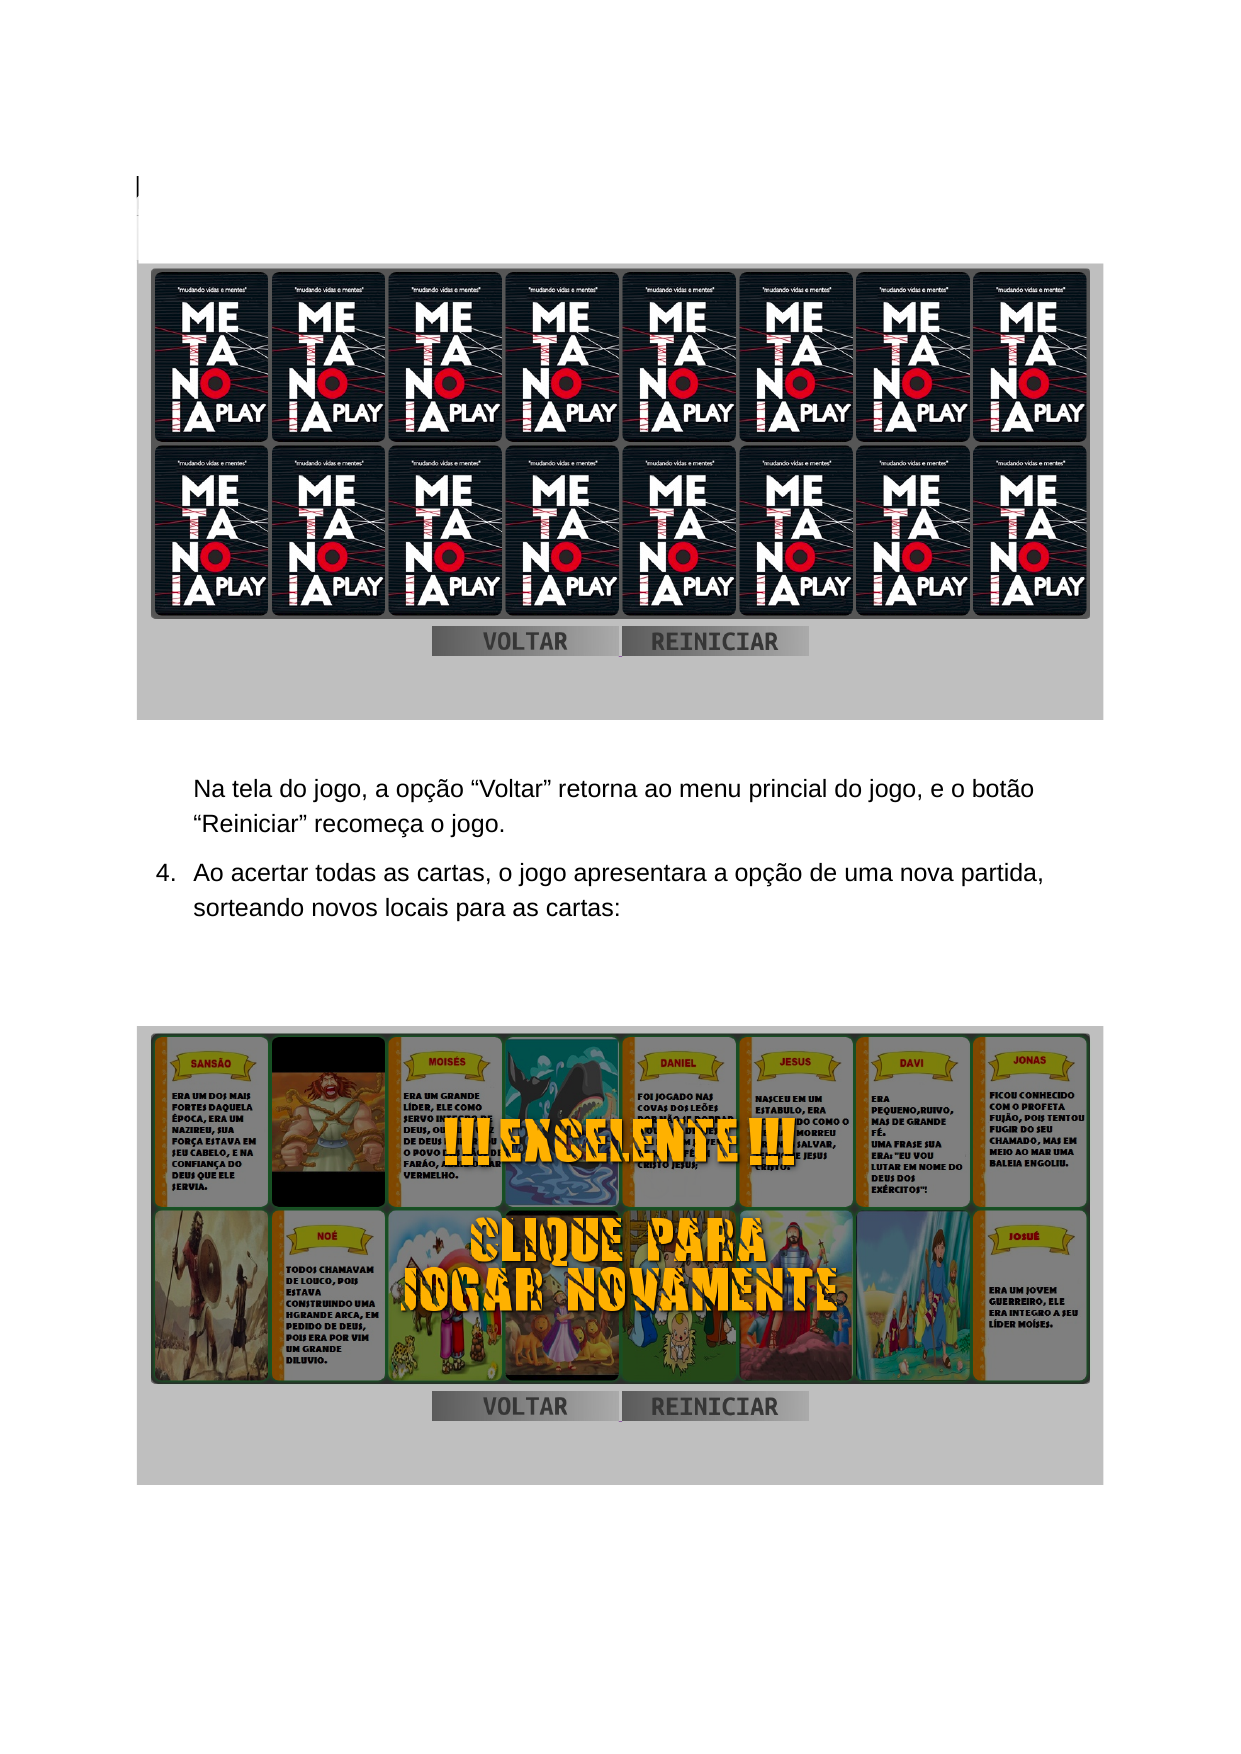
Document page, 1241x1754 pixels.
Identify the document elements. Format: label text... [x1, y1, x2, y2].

picture [136, 176, 1104, 720]
picture [136, 941, 1104, 1485]
list Ao acertar todas as cartas, o jogo apresentara a opção de uma nova partida, sorteando novos locais para as cartas: [156, 858, 1122, 921]
list Na tela do jogo, a opção “Voltar” retorna ao menu princial do jogo, e o botão “Reiniciar” recomeça o jogo. [156, 774, 1122, 838]
